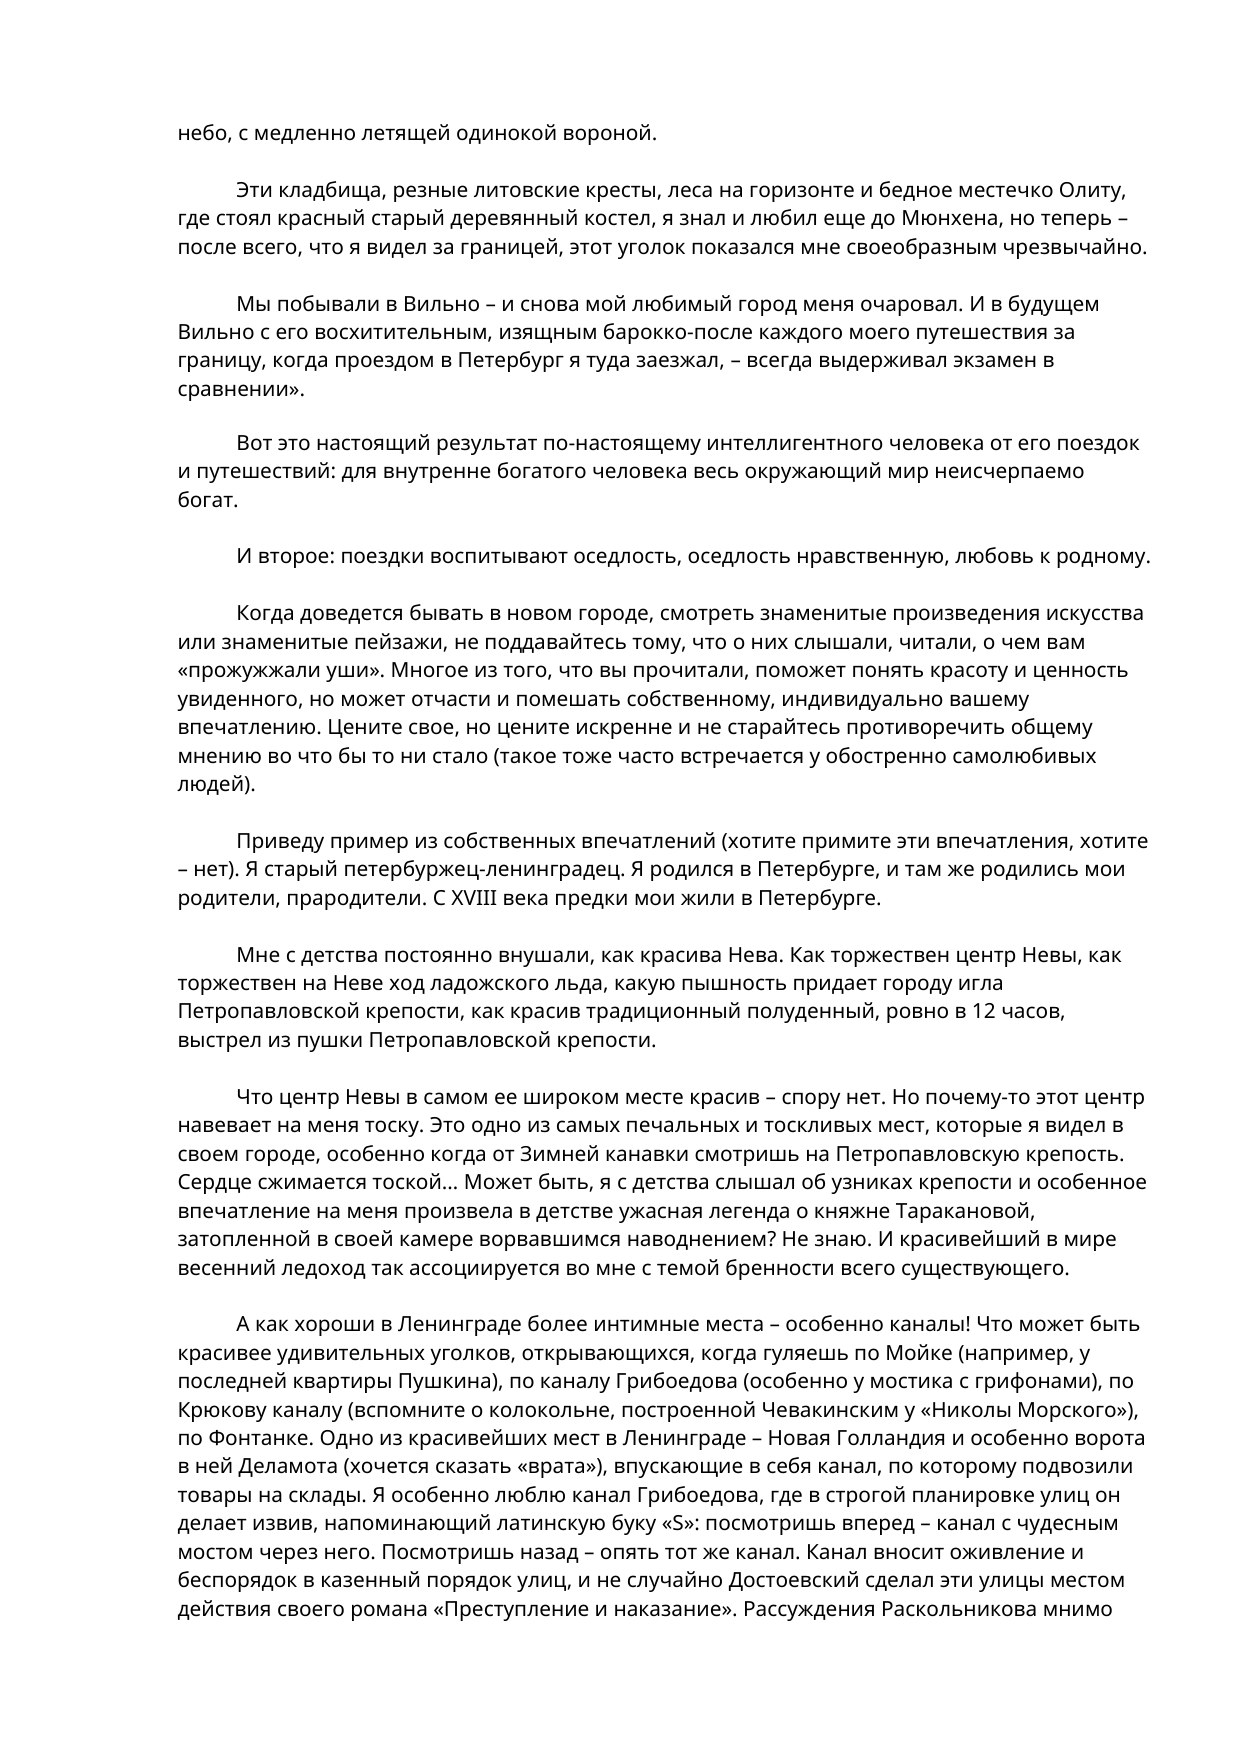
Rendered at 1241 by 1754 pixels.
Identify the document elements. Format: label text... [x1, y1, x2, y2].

text небо, с медленно летящей одинокой вороной. [177, 118, 1152, 175]
text Вот это настоящий результат по-настоящему интеллигентного человека от его поездок и путешествий: для внутренне богатого человека весь окружающий мир неисчерпаемо богат. [177, 428, 1152, 542]
text Мы побывали в Вильно – и снова мой любимый город меня очаровал. И в будущем Вильно с его восхитительным, изящным барокко-после каждого моего путешествия за границу, когда проездом в Петербург я туда заезжал, – всегда выдерживал экзамен в сравнении». [177, 289, 1152, 428]
text А как хороши в Ленинграде более интимные места – особенно каналы! Что может быть красивее удивительных уголков, открывающихся, когда гуляешь по Мойке (например, у последней квартиры Пушкина), по каналу Грибоедова (особенно у мостика с грифонами), по Крюкову каналу (вспомните о колокольне, построенной Чевакинским у «Николы Морского»), по Фонтанке. Одно из красивейших мест в Ленинграде – Новая Голландия и особенно ворота в ней Деламота (хочется сказать «врата»), впускающие в себя канал, по которому подвозили товары на склады. Я особенно люблю канал Грибоедова, где в строгой планировке улиц он делает извив, напоминающий латинскую буку «S»: посмотришь вперед – канал с чудесным мостом через него. Посмотришь назад – опять тот же канал. Канал вносит оживление и беспорядок в казенный порядок улиц, и не случайно Достоевский сделал эти улицы местом действия своего романа «Преступление и наказание». Рассуждения Раскольникова мнимо [177, 1309, 1152, 1622]
text И второе: поездки воспитывают оседлость, оседлость нравственную, любовь к родному. [177, 542, 1152, 598]
text Мне с детства постоянно внушали, как красива Нева. Как торжествен центр Невы, как торжествен на Неве ход ладожского льда, какую пышность придает городу игла Петропавловской крепости, как красив традиционный полуденный, ровно в 12 часов, выстрел из пушки Петропавловской крепости. [177, 940, 1152, 1082]
text Что центр Невы в самом ее широком месте красив – спору нет. Но почему-то этот центр навевает на меня тоску. Это одно из самых печальных и тоскливых мест, которые я видел в своем городе, особенно когда от Зимней канавки смотришь на Петропавловскую крепость. Сердце сжимается тоской… Может быть, я с детства слышал об узниках крепости и особенное впечатление на меня произвела в детстве ужасная легенда о княжне Таракановой, затопленной в своей камере ворвавшимся наводнением? Не знаю. И красивейший в мире весенний ледоход так ассоциируется во мне с темой бренности всего существующего. [177, 1082, 1152, 1309]
text Эти кладбища, резные литовские кресты, леса на горизонте и бедное местечко Олиту, где стоял красный старый деревянный костел, я знал и любил еще до Мюнхена, но теперь – после всего, что я видел за границей, этот уголок показался мне своеобразным чрезвычайно. [177, 175, 1152, 289]
text Приведу пример из собственных впечатлений (хотите примите эти впечатления, хотите – нет). Я старый петербуржец-ленинградец. Я родился в Петербурге, и там же родились мои родители, прародители. С XVIII века предки мои жили в Петербурге. [177, 826, 1152, 940]
text Когда доведется бывать в новом городе, смотреть знаменитые произведения искусства или знаменитые пейзажи, не поддавайтесь тому, что о них слышали, читали, о чем вам «прожужжали уши». Многое из того, что вы прочитали, поможет понять красоту и ценность увиденного, но может отчасти и помешать собственному, индивидуально вашему впечатлению. Цените свое, но цените искренне и не старайтесь противоречить общему мнению во что бы то ни стало (такое тоже часто встречается у обостренно самолюбивых людей). [177, 598, 1152, 826]
